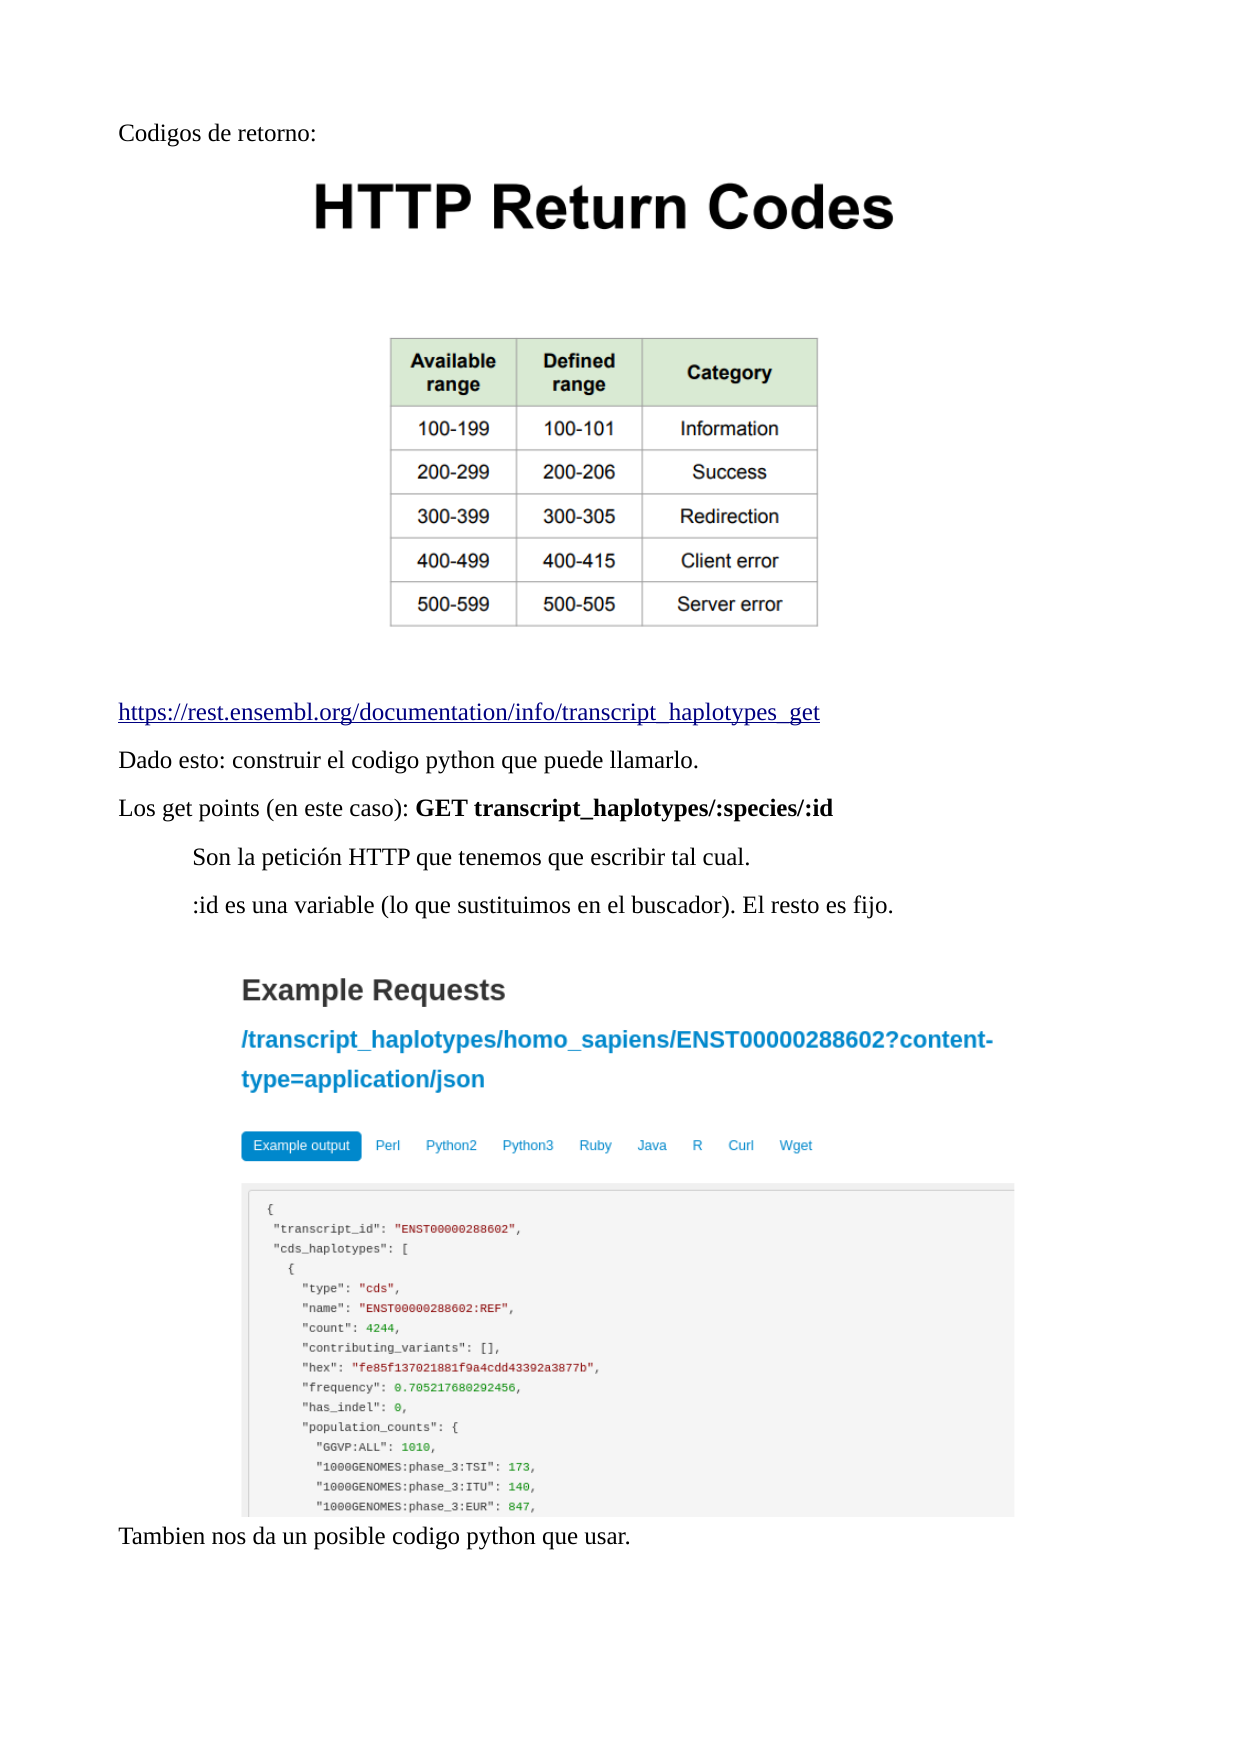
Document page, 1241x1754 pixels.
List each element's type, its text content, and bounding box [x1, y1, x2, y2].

subtitle :id es una variable (lo que sustituimos en el buscador). El resto es fijo. [118, 890, 1122, 918]
subtitle Son la petición HTTP que tenemos que escribir tal cual. [118, 842, 1122, 870]
subtitle Codigos de retorno: [118, 118, 1122, 147]
subtitle Tambien nos da un posible codigo python que usar. [118, 938, 1122, 1549]
subtitle Dado esto: construir el codigo python que puede llamarlo. [118, 745, 1122, 774]
subtitle https://rest.ensembl.org/documentation/info/transcript_haplotypes_get [118, 697, 1122, 726]
picture [225, 964, 1015, 1517]
picture [308, 173, 896, 651]
subtitle Los get points (en este caso): GET transcript_haplotypes/:species/:id [118, 793, 1122, 822]
